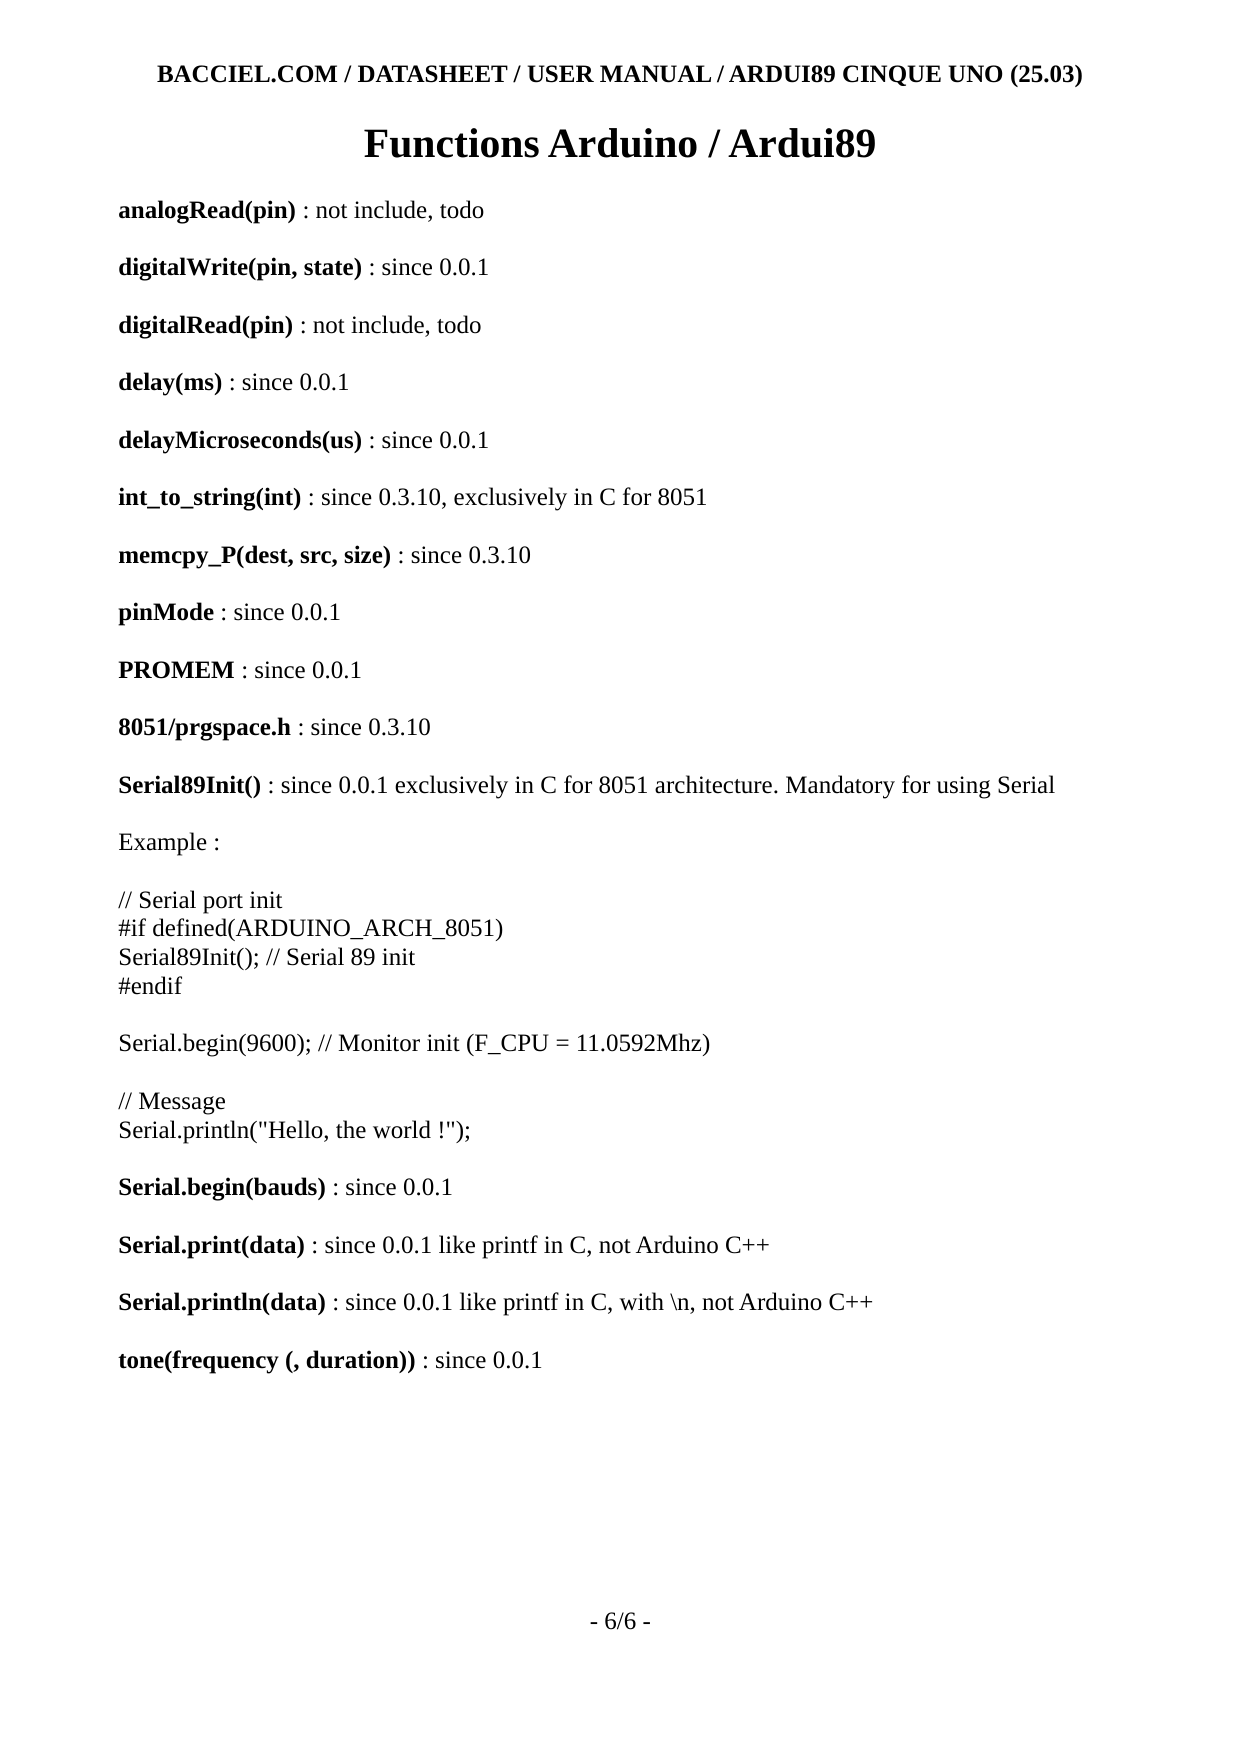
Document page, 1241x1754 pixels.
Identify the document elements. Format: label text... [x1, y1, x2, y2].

text Serial89Init() : since 0.0.1 exclusively in C for 8051 architecture. Mandatory for using Serial [118, 770, 1122, 798]
text digitalRead(pin) : not include, todo [118, 310, 1122, 338]
text Serial.begin(9600); // Monitor init (F_CPU = 11.0592Mhz) [118, 1028, 1122, 1057]
text // Message [118, 1086, 1122, 1115]
text #if defined(ARDUINO_ARCH_8051) [118, 913, 1122, 942]
text 8051/prgspace.h : since 0.3.10 [118, 712, 1122, 741]
text delay(ms) : since 0.0.1 [118, 367, 1122, 396]
text Serial.print(data) : since 0.0.1 like printf in C, not Arduino C++ [118, 1230, 1122, 1258]
text digitalWrite(pin, state) : since 0.0.1 [118, 252, 1122, 281]
text Serial.begin(bauds) : since 0.0.1 [118, 1172, 1122, 1201]
text int_to_string(int) : since 0.3.10, exclusively in C for 8051 [118, 482, 1122, 511]
text tone(frequency (, duration)) : since 0.0.1 [118, 1345, 1122, 1373]
text #endif [118, 971, 1122, 1000]
text Serial.println("Hello, the world !"); [118, 1115, 1122, 1143]
text Serial.println(data) : since 0.0.1 like printf in C, with \n, not Arduino C++ [118, 1287, 1122, 1316]
text // Serial port init [118, 885, 1122, 913]
text PROMEM : since 0.0.1 [118, 655, 1122, 683]
text pinMode : since 0.0.1 [118, 597, 1122, 626]
text Serial89Init(); // Serial 89 init [118, 942, 1122, 971]
text Example : [118, 827, 1122, 856]
text memcpy_P(dest, src, size) : since 0.3.10 [118, 540, 1122, 568]
text Functions Arduino / Ardui89 [118, 118, 1122, 166]
text delayMicroseconds(us) : since 0.0.1 [118, 425, 1122, 453]
text analogRead(pin) : not include, todo [118, 195, 1122, 223]
